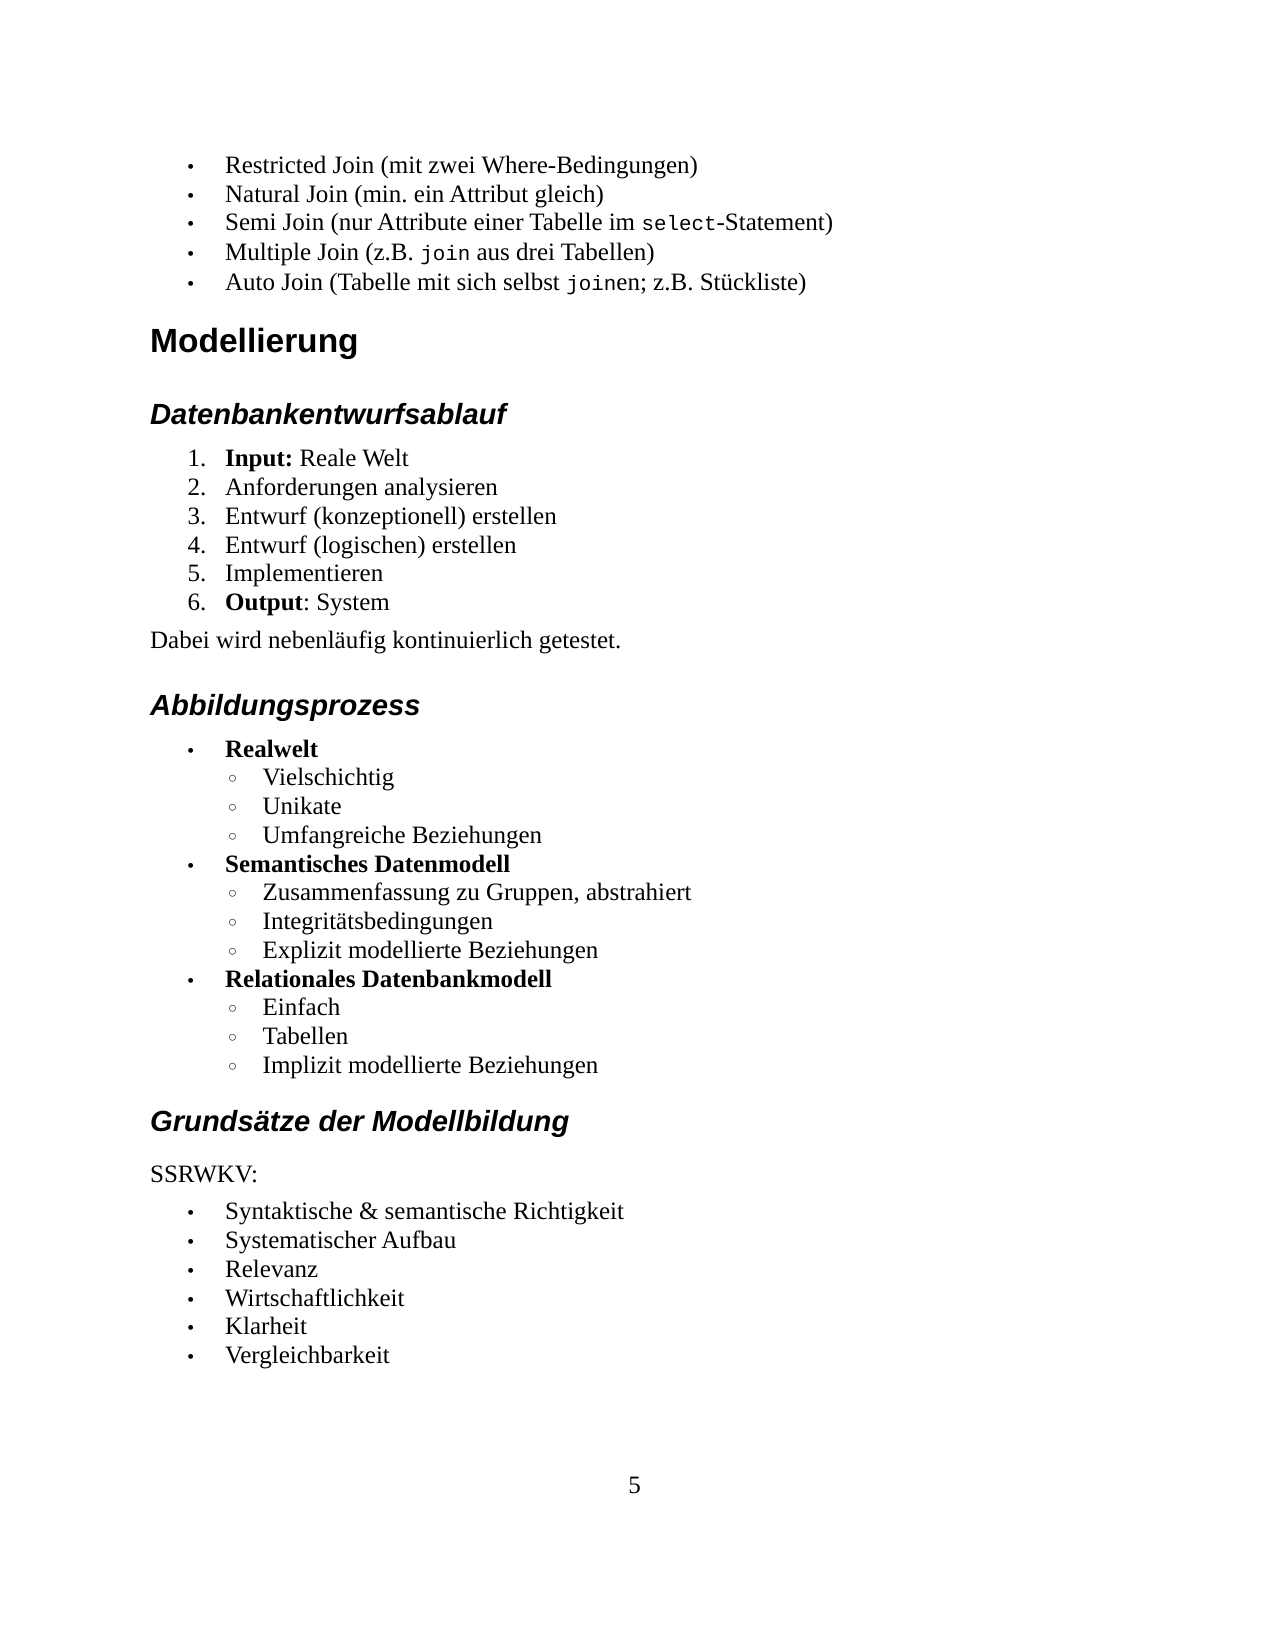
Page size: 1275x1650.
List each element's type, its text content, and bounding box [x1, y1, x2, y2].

list Implementieren [187, 558, 1125, 587]
list Input: Reale Welt [187, 443, 1125, 472]
subtitle Abbildungsprozess [150, 688, 1125, 721]
list Explizit modellierte Beziehungen [225, 935, 1125, 964]
list Relevanz [187, 1254, 1125, 1283]
list Syntaktische & semantische Richtigkeit [187, 1196, 1125, 1225]
list Natural Join (min. ein Attribut gleich) [187, 179, 1125, 207]
list Vergleichbarkeit [187, 1340, 1125, 1369]
list Zusammenfassung zu Gruppen, abstrahiert [225, 877, 1125, 906]
list Restricted Join (mit zwei Where-Bedingungen) [187, 150, 1125, 179]
list Multiple Join (z.B. join aus drei Tabellen) [187, 237, 1125, 267]
list Implizit modellierte Beziehungen [225, 1050, 1125, 1079]
subtitle Modellierung [150, 321, 1125, 360]
list Unikate [225, 791, 1125, 820]
subtitle Grundsätze der Modellbildung [150, 1104, 1125, 1137]
list Vielschichtig [225, 762, 1125, 791]
text SSRWKV: [150, 1159, 1125, 1187]
list Output: System [187, 587, 1125, 616]
list Auto Join (Tabelle mit sich selbst joinen; z.B. Stückliste) [187, 267, 1125, 296]
list Entwurf (konzeptionell) erstellen [187, 501, 1125, 530]
text Dabei wird nebenläufig kontinuierlich getestet. [150, 625, 1125, 654]
list Tabellen [225, 1021, 1125, 1050]
list Einfach [225, 992, 1125, 1021]
list Umfangreiche Beziehungen [225, 820, 1125, 849]
subtitle Datenbankentwurfsablauf [150, 397, 1125, 431]
list Integritätsbedingungen [225, 906, 1125, 935]
list Semi Join (nur Attribute einer Tabelle im select-Statement) [187, 207, 1125, 237]
list Systematischer Aufbau [187, 1225, 1125, 1254]
list Relationales Datenbankmodell [187, 964, 1125, 992]
list Semantisches Datenmodell [187, 849, 1125, 877]
list Realwelt [187, 734, 1125, 762]
list Entwurf (logischen) erstellen [187, 530, 1125, 558]
list Anforderungen analysieren [187, 472, 1125, 501]
list Klarheit [187, 1311, 1125, 1340]
list Wirtschaftlichkeit [187, 1283, 1125, 1311]
